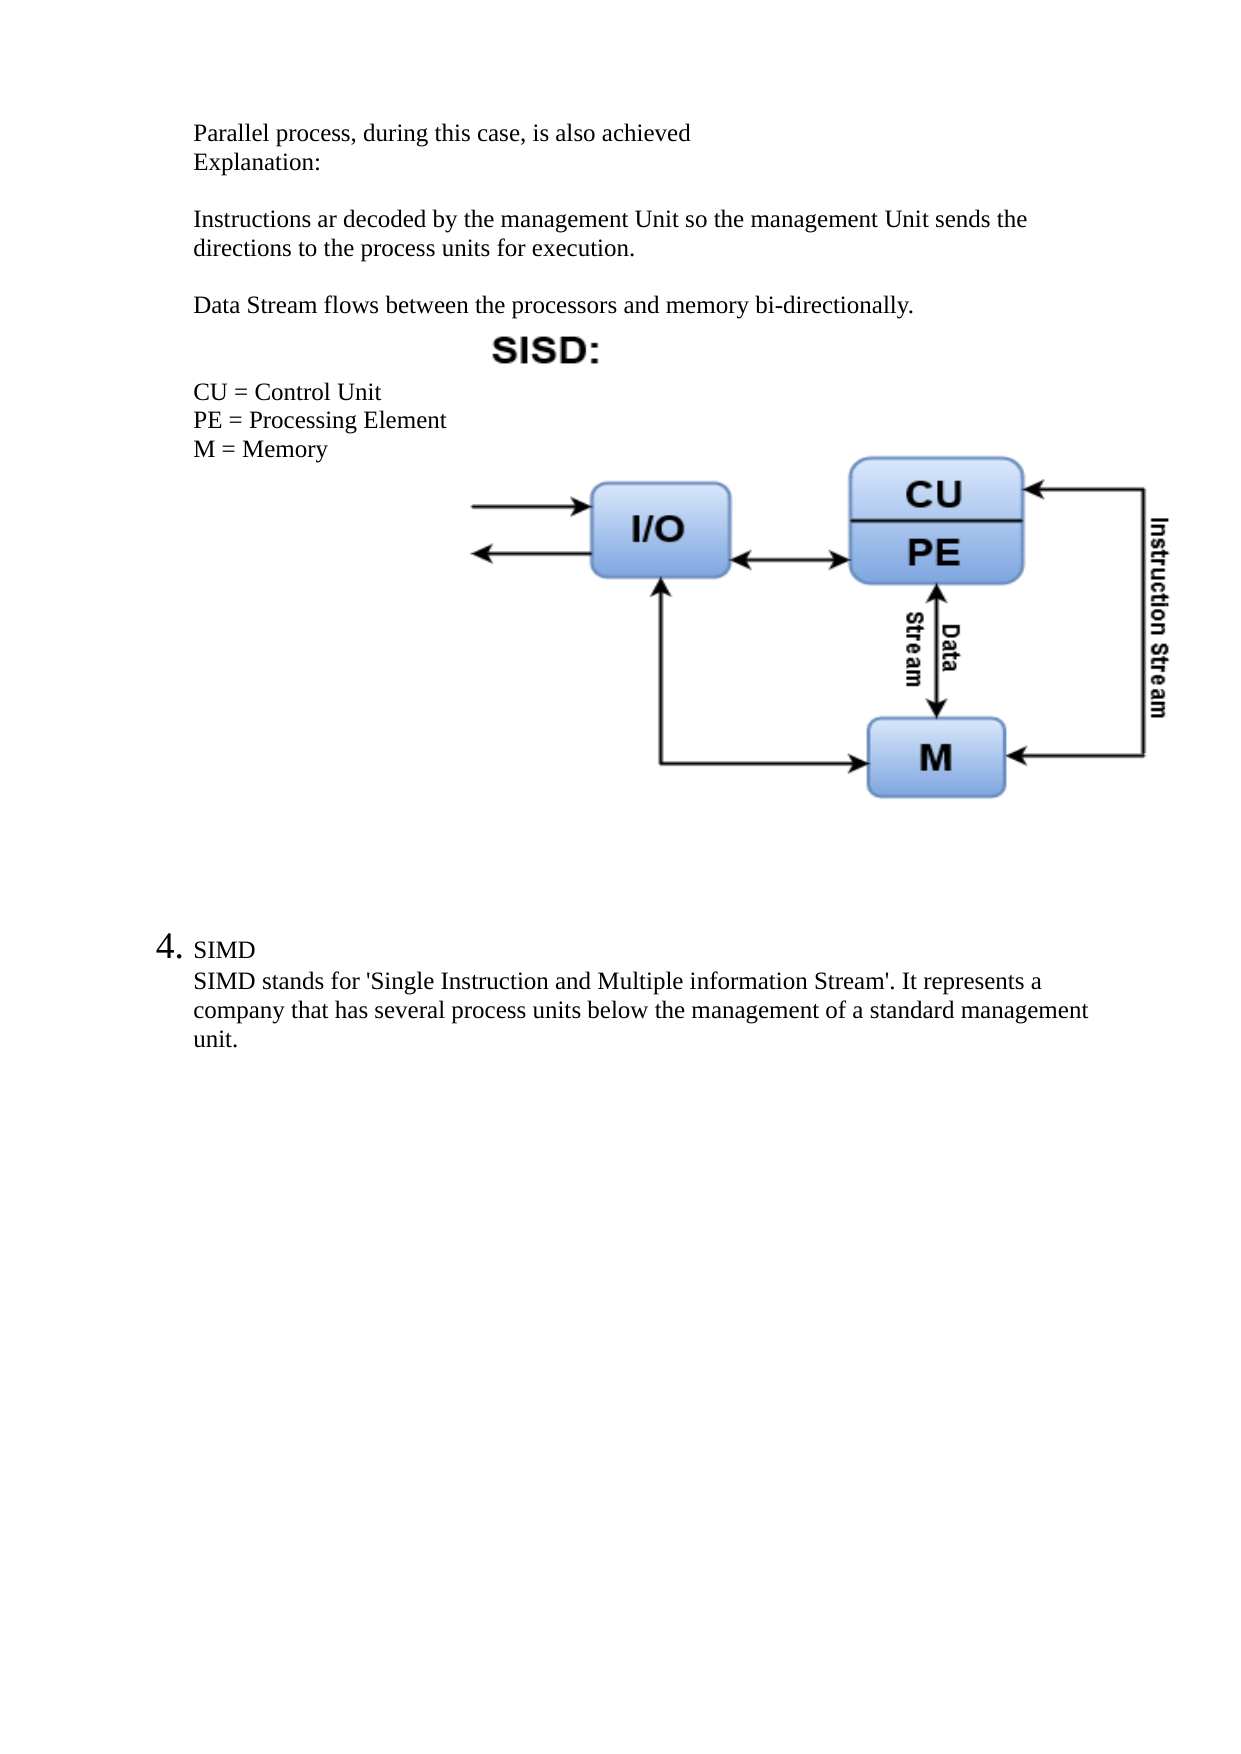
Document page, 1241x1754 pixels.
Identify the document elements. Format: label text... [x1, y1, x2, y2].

list Data Stream flows between the processors and memory bi-directionally. [156, 291, 1122, 348]
list CU = Control Unit PE = Processing Element M = Memory [156, 348, 1122, 923]
list Parallel process, during this case, is also achieved Explanation: Instructions ar decoded by the management Unit so the management Unit sends the directions to the process units for execution. [156, 118, 1122, 262]
picture [457, 326, 1179, 901]
list SIMD SIMD stands for 'Single Instruction and Multiple information Stream'. It represents a company that has several process units below the management of a standard management unit. [156, 923, 1122, 1052]
